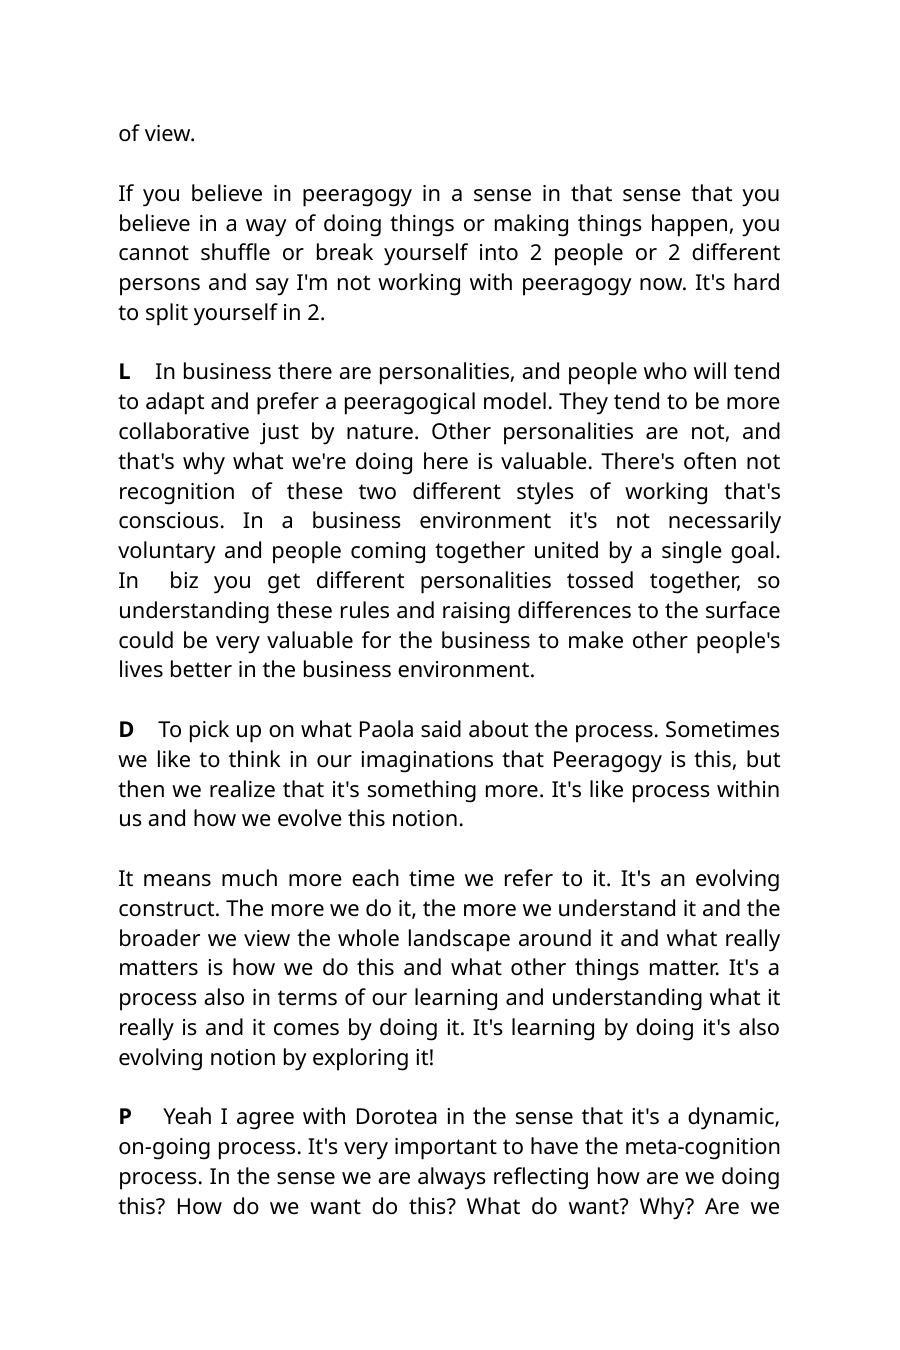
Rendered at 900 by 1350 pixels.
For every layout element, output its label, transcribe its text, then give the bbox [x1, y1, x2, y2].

text D To pick up on what Paola said about the process. Sometimes we like to think in our imaginations that Peeragogy is this, but then we realize that it's something more. It's like process within us and how we evolve this notion. [118, 714, 782, 833]
text If you believe in peeragogy in a sense in that sense that you believe in a way of doing things or making things happen, you cannot shuffle or break yourself into 2 people or 2 different persons and say I'm not working with peeragogy now. It's hard to split yourself in 2. [118, 178, 782, 327]
text of view. [118, 118, 782, 148]
text L In business there are personalities, and people who will tend to adapt and prefer a peeragogical model. They tend to be more collaborative just by nature. Other personalities are not, and that's why what we're doing here is valuable. There's often not recognition of these two different styles of working that's conscious. In a business environment it's not necessarily voluntary and people coming together united by a single goal. In biz you get different personalities tossed together, so understanding these rules and raising differences to the surface could be very valuable for the business to make other people's lives better in the business environment. [118, 356, 782, 684]
text P Yeah I agree with Dorotea in the sense that it's a dynamic, on-going process. It's very important to have the meta-cognition process. In the sense we are always reflecting how are we doing this? How do we want do this? What do want? Why? Are we [118, 1101, 782, 1220]
text It means much more each time we refer to it. It's an evolving construct. The more we do it, the more we understand it and the broader we view the whole landscape around it and what really matters is how we do this and what other things matter. It's a process also in terms of our learning and understanding what it really is and it comes by doing it. It's learning by doing it's also evolving notion by exploring it! [118, 863, 782, 1071]
